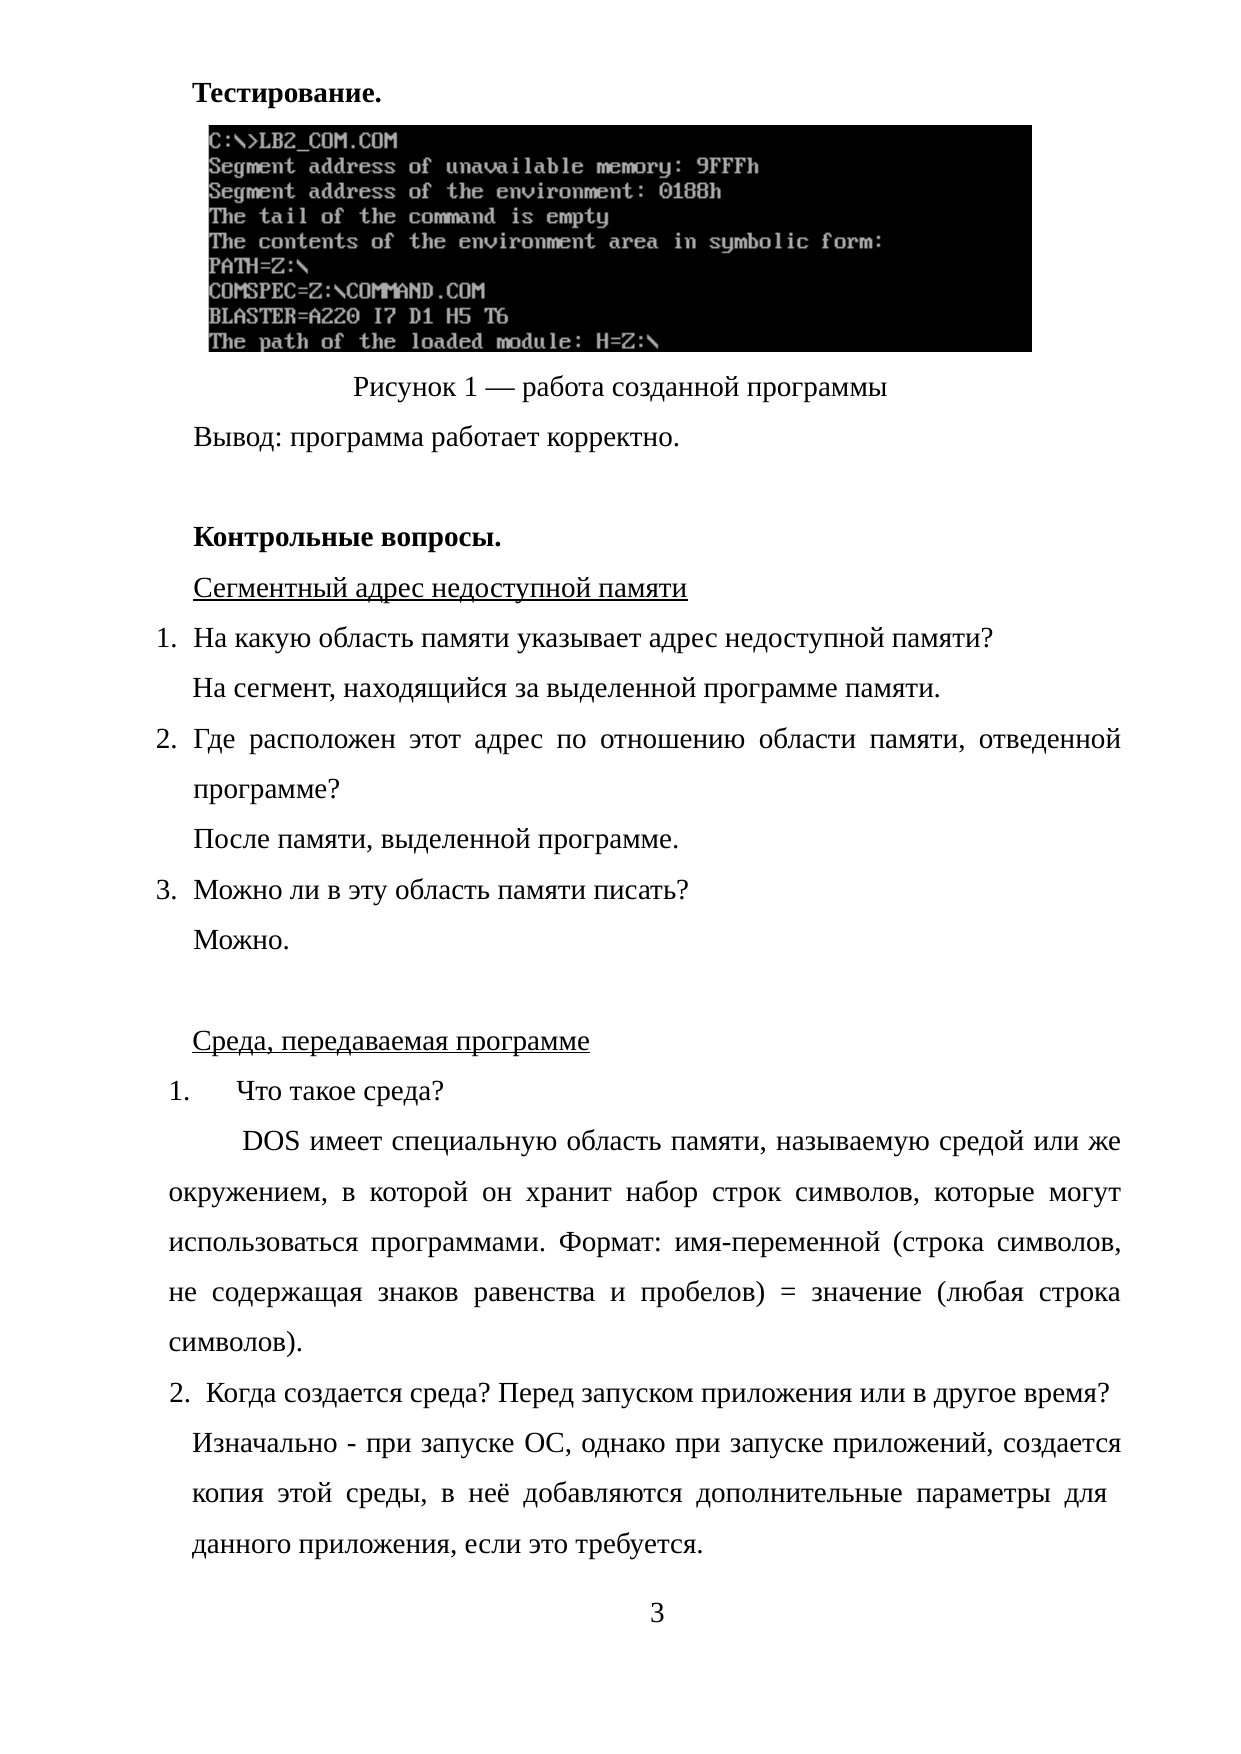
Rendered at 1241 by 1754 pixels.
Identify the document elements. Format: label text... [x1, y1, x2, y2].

picture [208, 125, 1032, 352]
text DOS имеет специальную область памяти, называемую средой или же окружением, в которой он хранит набор строк символов, которые могут использоваться программами. Формат: имя-переменной (строка символов, не содержащая знаков равенства и пробелов) = значение (любая строка символов). [168, 1123, 1122, 1358]
list На какую область памяти указывает адрес недоступной памяти? [156, 620, 1122, 654]
text 2. Когда создается среда? Перед запуском приложения или в другое время? [118, 1375, 1122, 1408]
text Среда, передаваемая программе [118, 1023, 1122, 1056]
list Что такое среда? [162, 1073, 1122, 1107]
list Где расположен этот адрес по отношению области памяти, отведенной программе? [156, 721, 1122, 805]
text Изначально - при запуске OC, однако при запуске приложений, создается копия этой среды, в неё добавляются дополнительные параметры для данного приложения, если это требуется. [118, 1425, 1122, 1559]
text Контрольные вопросы. [118, 519, 1122, 553]
list Можно ли в эту область памяти писать? [156, 872, 1122, 905]
text На сегмент, находящийся за выделенной программе памяти. [118, 671, 1122, 704]
text Тестирование. [118, 75, 1122, 108]
text После памяти, выделенной программе. [193, 821, 1122, 855]
text Рисунок 1 — работа созданной программы [118, 125, 1122, 402]
text Сегментный адрес недоступной памяти [118, 570, 1122, 603]
text Вывод: программа работает корректно. [118, 419, 1122, 452]
text Можно. [193, 922, 1122, 956]
